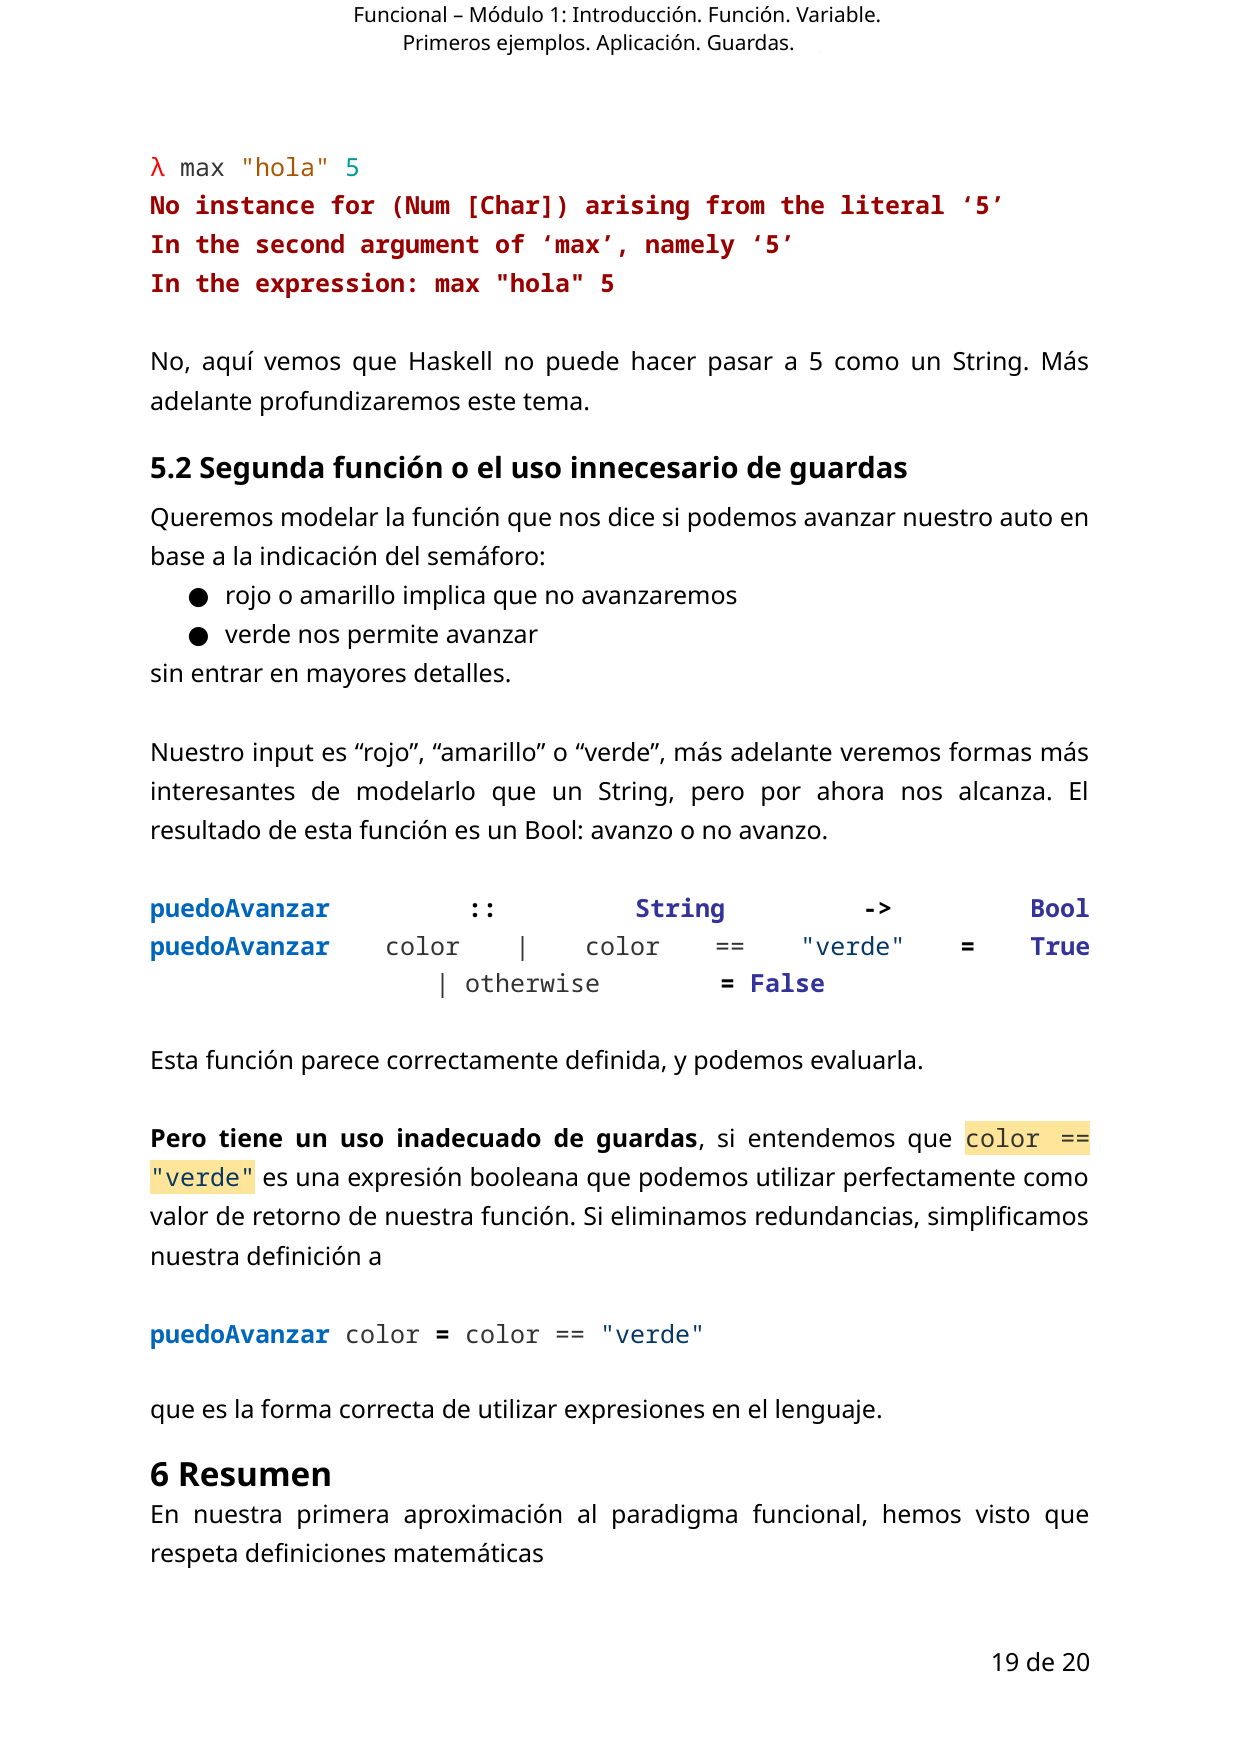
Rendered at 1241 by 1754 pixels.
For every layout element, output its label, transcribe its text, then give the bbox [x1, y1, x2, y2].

text que es la forma correcta de utilizar expresiones en el lenguaje. [150, 1391, 1090, 1425]
text Esta función parece correctamente definida, y podemos evaluarla. [150, 1042, 1090, 1076]
text No instance for (Num [Char]) arising from the literal ‘5’ [150, 187, 1090, 221]
text In the expression: max "hola" 5 [150, 266, 1090, 300]
text En nuestra primera aproximación al paradigma funcional, hemos visto que respeta definiciones matemáticas [150, 1497, 1090, 1570]
text In the second argument of ‘max’, namely ‘5’ [150, 227, 1090, 261]
text λ max "hola" 5 [150, 150, 1090, 184]
subtitle 5.2 Segunda función o el uso innecesario de guardas [150, 447, 1090, 487]
subtitle 6 Resumen [150, 1451, 1090, 1497]
text No, aquí vemos que Haskell no puede hacer pasar a 5 como un String. Más adelante profundizaremos este tema. [150, 344, 1090, 417]
text Queremos modelar la función que nos dice si podemos avanzar nuestro auto en base a la indicación del semáforo: [150, 499, 1090, 572]
text puedoAvanzar :: String -> Bool puedoAvanzar color | color == "verde" = True | otherwise = False [150, 891, 1090, 1000]
list verde nos permite avanzar [187, 617, 1090, 651]
text Nuestro input es “rojo”, “amarillo” o “verde”, más adelante veremos formas más interesantes de modelarlo que un String, pero por ahora nos alcanza. El resultado de esta función es un Bool: avanzo o no avanzo. [150, 734, 1090, 847]
text Pero tiene un uso inadecuado de guardas, si entendemos que color == "verde" es una expresión booleana que podemos utilizar perfectamente como valor de retorno de nuestra función. Si eliminamos redundancias, simplificamos nuestra definición a [150, 1121, 1090, 1272]
text sin entrar en mayores detalles. [150, 656, 1090, 690]
list rojo o amarillo implica que no avanzaremos [187, 578, 1090, 612]
text puedoAvanzar color = color == "verde" [150, 1316, 1090, 1351]
